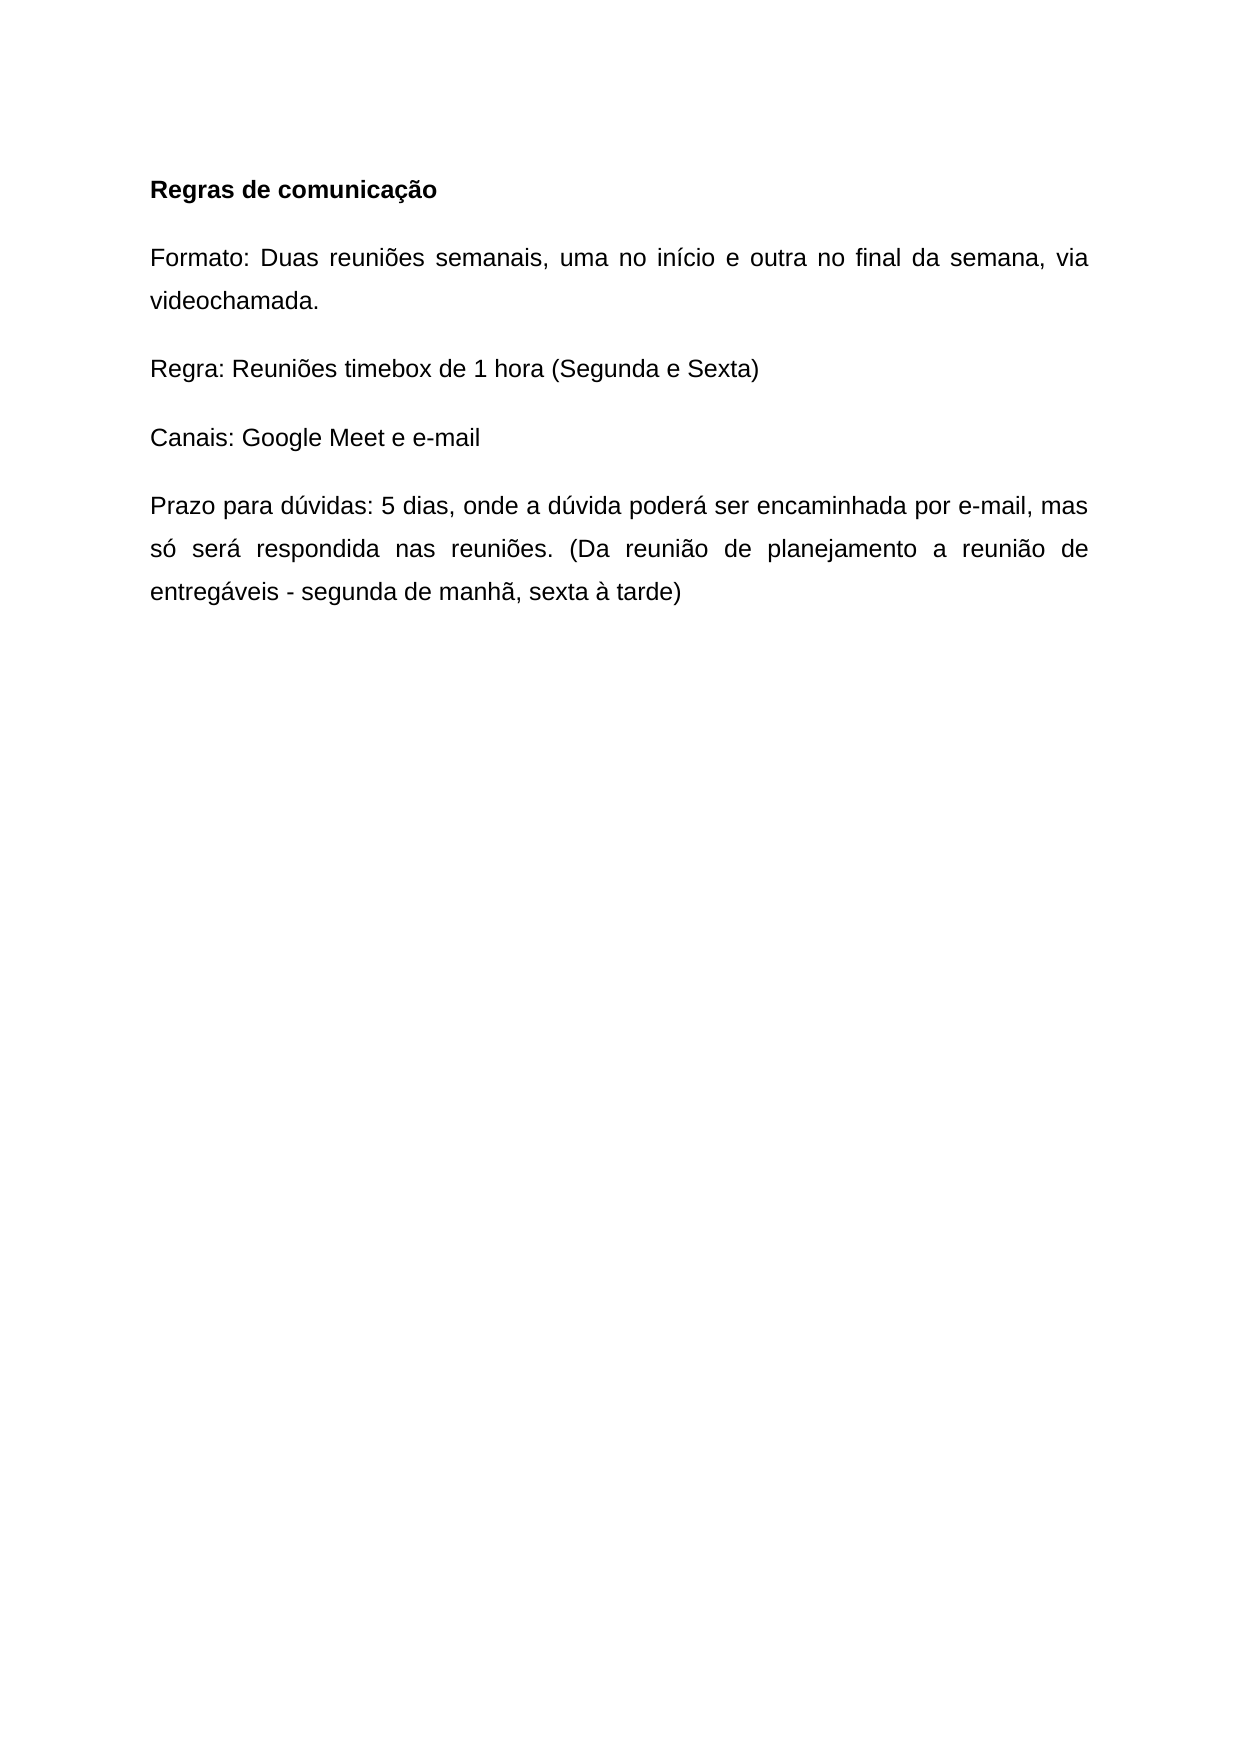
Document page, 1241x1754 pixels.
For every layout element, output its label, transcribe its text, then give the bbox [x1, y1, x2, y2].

text Prazo para dúvidas: 5 dias, onde a dúvida poderá ser encaminhada por e-mail, mas só será respondida nas reuniões. (Da reunião de planejamento a reunião de entregáveis - segunda de manhã, sexta à tarde) [150, 491, 1090, 606]
text Canais: Google Meet e e-mail [150, 422, 1090, 451]
text Formato: Duas reuniões semanais, uma no início e outra no final da semana, via videochamada. [150, 243, 1090, 315]
text Regras de comunicação [150, 175, 1090, 204]
text Regra: Reuniões timebox de 1 hora (Segunda e Sexta) [150, 354, 1090, 383]
